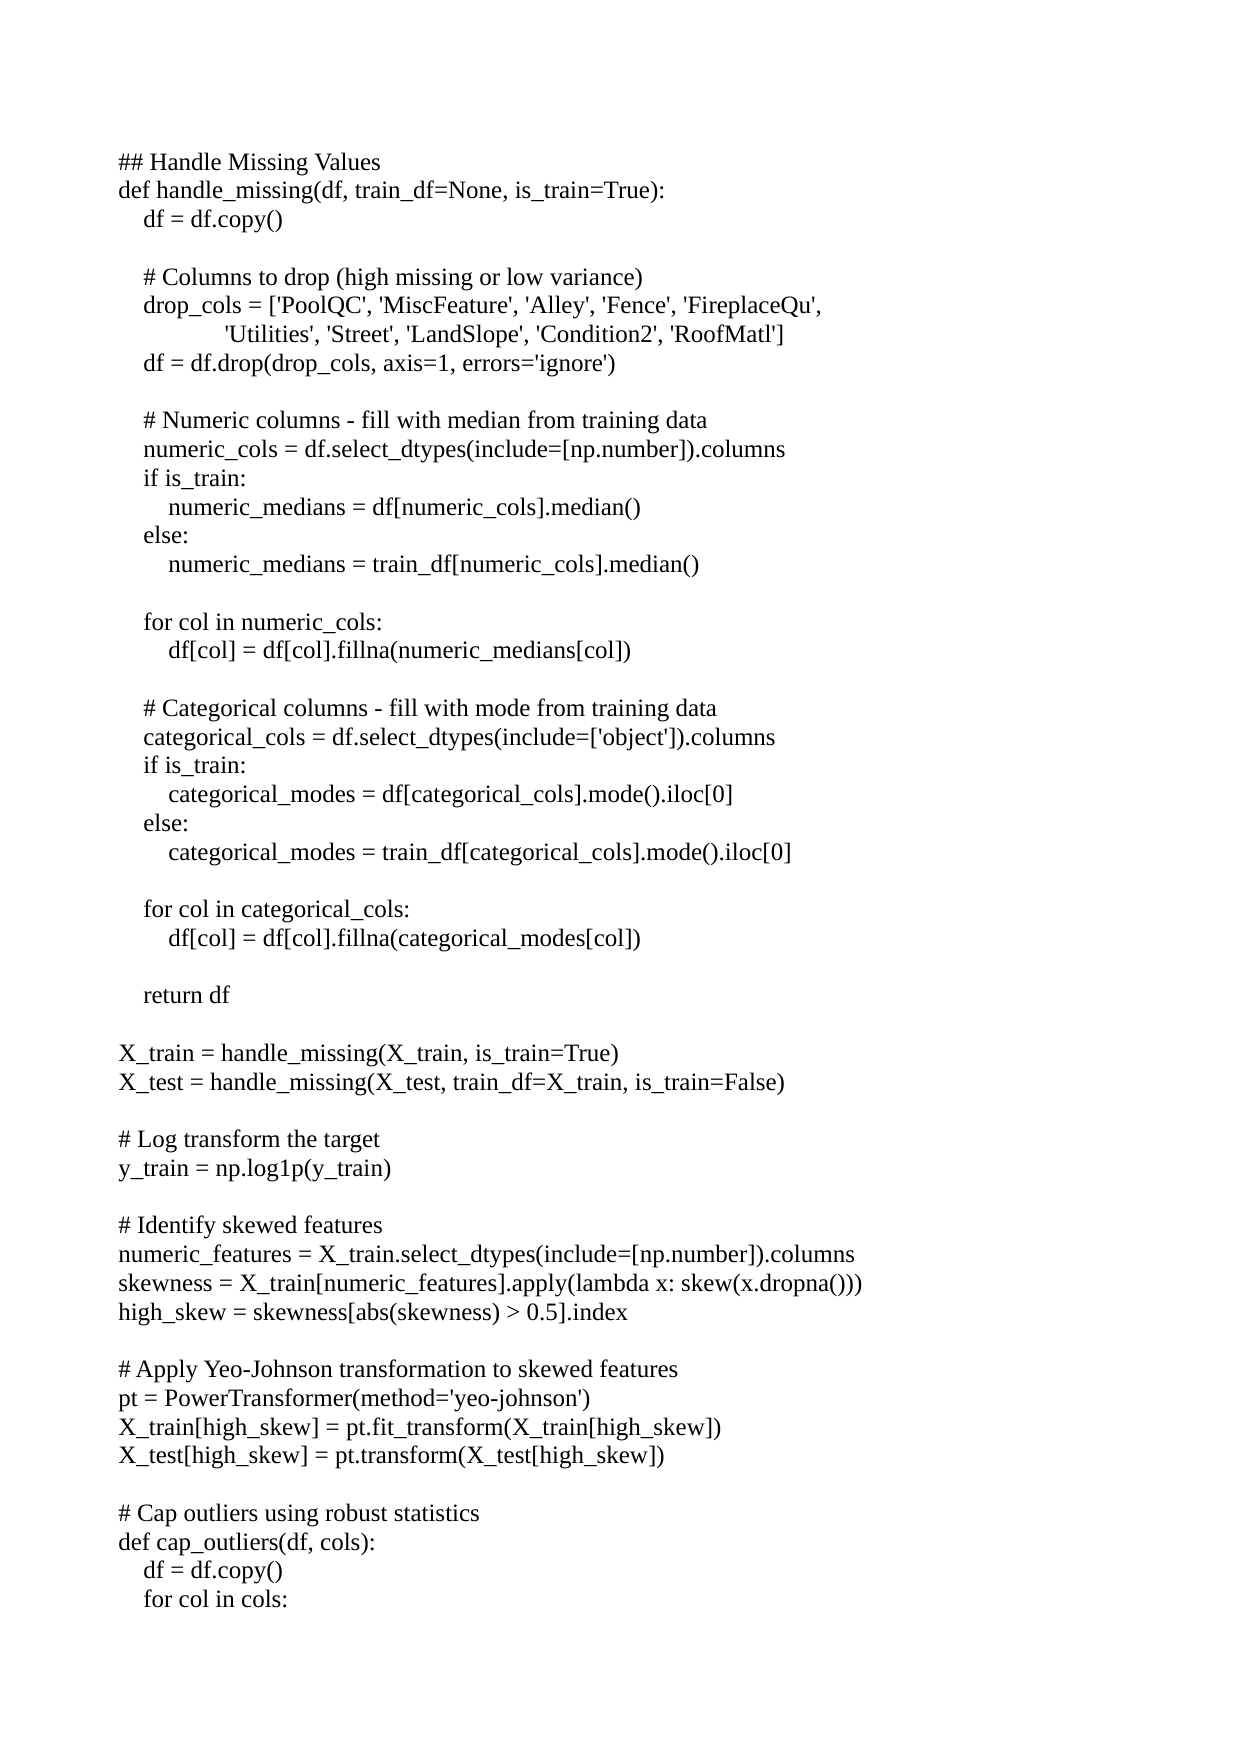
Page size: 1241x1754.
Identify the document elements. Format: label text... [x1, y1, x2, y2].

text X_train[high_skew] = pt.fit_transform(X_train[high_skew]) [118, 1412, 1122, 1441]
text pt = PowerTransformer(method='yeo-johnson') [118, 1383, 1122, 1412]
text df = df.copy() [118, 204, 1122, 233]
text for col in numeric_cols: [118, 607, 1122, 636]
text X_test[high_skew] = pt.transform(X_test[high_skew]) [118, 1441, 1122, 1469]
text categorical_cols = df.select_dtypes(include=['object']).columns [118, 722, 1122, 751]
text # Cap outliers using robust statistics [118, 1498, 1122, 1527]
text return df [118, 981, 1122, 1009]
text else: [118, 521, 1122, 549]
text high_skew = skewness[abs(skewness) > 0.5].index [118, 1297, 1122, 1326]
text df[col] = df[col].fillna(categorical_modes[col]) [118, 923, 1122, 952]
text if is_train: [118, 751, 1122, 779]
text categorical_modes = df[categorical_cols].mode().iloc[0] [118, 779, 1122, 808]
text # Identify skewed features [118, 1211, 1122, 1239]
text skewness = X_train[numeric_features].apply(lambda x: skew(x.dropna())) [118, 1268, 1122, 1297]
text numeric_medians = df[numeric_cols].median() [118, 492, 1122, 521]
text def handle_missing(df, train_df=None, is_train=True): [118, 176, 1122, 204]
text numeric_features = X_train.select_dtypes(include=[np.number]).columns [118, 1239, 1122, 1268]
text df = df.copy() [118, 1556, 1122, 1584]
text drop_cols = ['PoolQC', 'MiscFeature', 'Alley', 'Fence', 'FireplaceQu', [118, 291, 1122, 319]
text # Log transform the target [118, 1124, 1122, 1153]
text for col in cols: [118, 1584, 1122, 1613]
text if is_train: [118, 463, 1122, 492]
text numeric_cols = df.select_dtypes(include=[np.number]).columns [118, 434, 1122, 463]
text df = df.drop(drop_cols, axis=1, errors='ignore') [118, 348, 1122, 377]
text # Apply Yeo-Johnson transformation to skewed features [118, 1354, 1122, 1383]
text X_train = handle_missing(X_train, is_train=True) [118, 1038, 1122, 1067]
text 'Utilities', 'Street', 'LandSlope', 'Condition2', 'RoofMatl'] [118, 319, 1122, 348]
text # Categorical columns - fill with mode from training data [118, 693, 1122, 722]
text X_test = handle_missing(X_test, train_df=X_train, is_train=False) [118, 1067, 1122, 1096]
text ## Handle Missing Values [118, 147, 1122, 176]
text numeric_medians = train_df[numeric_cols].median() [118, 549, 1122, 578]
text y_train = np.log1p(y_train) [118, 1153, 1122, 1182]
text for col in categorical_cols: [118, 894, 1122, 923]
text # Columns to drop (high missing or low variance) [118, 262, 1122, 291]
text # Numeric columns - fill with median from training data [118, 406, 1122, 434]
text df[col] = df[col].fillna(numeric_medians[col]) [118, 636, 1122, 664]
text def cap_outliers(df, cols): [118, 1527, 1122, 1556]
text else: [118, 808, 1122, 837]
text categorical_modes = train_df[categorical_cols].mode().iloc[0] [118, 837, 1122, 866]
